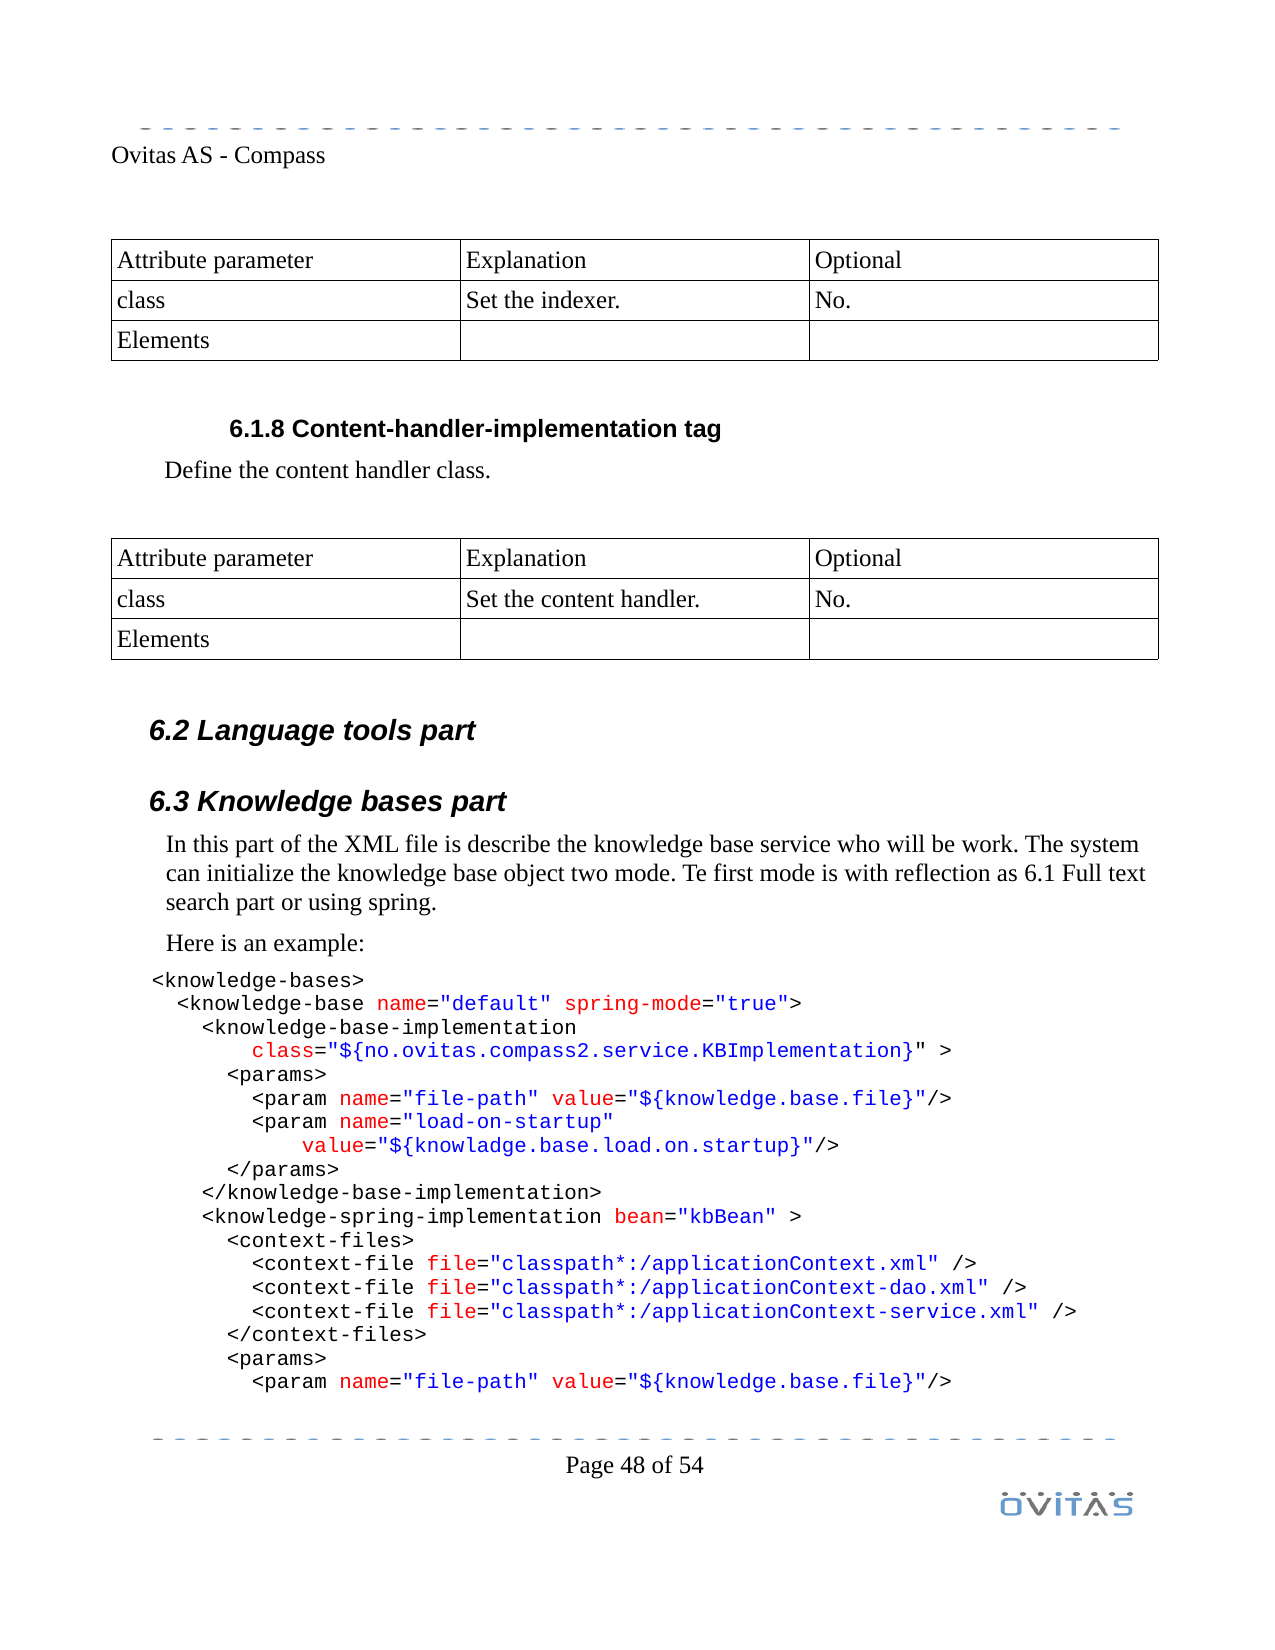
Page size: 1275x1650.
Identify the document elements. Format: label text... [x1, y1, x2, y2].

text In this part of the XML file is describe the knowledge base service who will be work. The system can initialize the knowledge base object two mode. Te first mode is with reflection as 6.1 Full text search part or using spring. [166, 829, 1158, 916]
text Define the content handler class. [164, 455, 1158, 484]
text Here is an example: [166, 928, 1158, 957]
text </params> [152, 1159, 1158, 1182]
text <param name="load-on-startup" [152, 1111, 1158, 1135]
table_header Attribute parameter [112, 240, 460, 279]
text <param name="file-path" value="${knowledge.base.file}"/> [152, 1372, 1158, 1395]
table_cell Set the indexer. [461, 281, 809, 320]
text value="${knowladge.base.load.on.startup}"/> [152, 1135, 1158, 1159]
text <knowledge-spring-implementation bean="kbBean" > [152, 1206, 1158, 1230]
text <params> [152, 1064, 1158, 1088]
text <knowledge-bases> [152, 969, 1158, 993]
table_header Optional [810, 240, 1158, 279]
table_cell [810, 321, 1158, 360]
table_header Optional [810, 539, 1158, 578]
table_header Explanation [461, 539, 809, 578]
table_cell No. [810, 281, 1158, 320]
text <knowledge-base name="default" spring-mode="true"> [152, 993, 1158, 1017]
text </context-files> [152, 1324, 1158, 1348]
table_cell [810, 619, 1158, 659]
table_cell Set the content handler. [461, 579, 809, 618]
text class="${no.ovitas.compass2.service.KBImplementation}" > [152, 1041, 1158, 1064]
text <context-file file="classpath*:/applicationContext-dao.xml" /> [152, 1277, 1158, 1301]
table_cell class [112, 281, 460, 320]
text </knowledge-base-implementation> [152, 1182, 1158, 1206]
subtitle 6.2 Language tools part [148, 712, 1158, 746]
table_header Explanation [461, 240, 809, 279]
text <context-file file="classpath*:/applicationContext-service.xml" /> [152, 1301, 1158, 1324]
table_cell No. [810, 579, 1158, 618]
text <knowledge-base-implementation [152, 1017, 1158, 1041]
text <context-file file="classpath*:/applicationContext.xml" /> [152, 1253, 1158, 1277]
table_header Attribute parameter [112, 539, 460, 578]
table_cell class [112, 579, 460, 618]
text <param name="file-path" value="${knowledge.base.file}"/> [152, 1088, 1158, 1111]
subtitle 6.3 Knowledge bases part [148, 783, 1158, 817]
table_cell [461, 321, 809, 360]
table_cell Elements [112, 619, 460, 659]
subtitle 6.1.8 Content-handler-implementation tag [229, 414, 1158, 443]
table_cell Elements [112, 321, 460, 360]
text <params> [152, 1348, 1158, 1372]
table_cell [461, 619, 809, 659]
picture [127, 127, 1134, 131]
text <context-files> [152, 1230, 1158, 1253]
